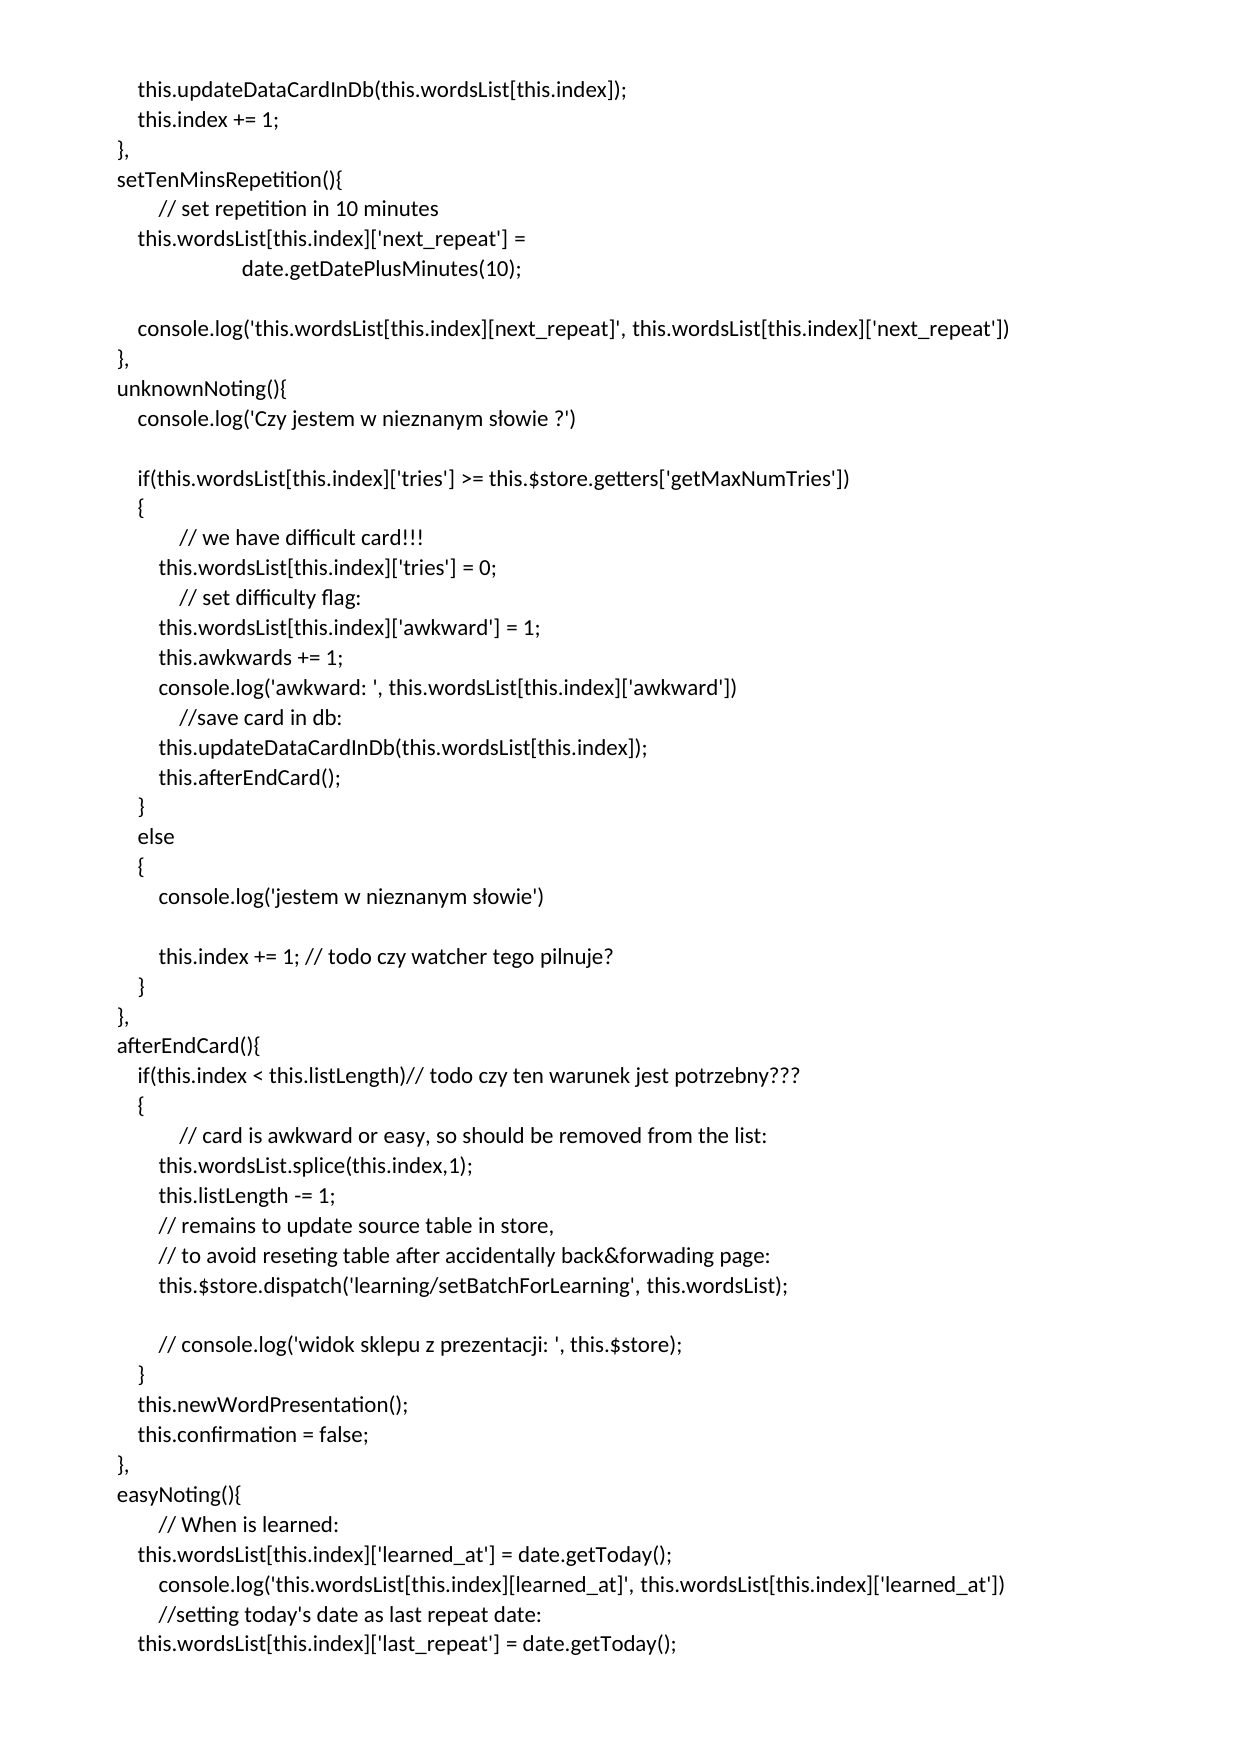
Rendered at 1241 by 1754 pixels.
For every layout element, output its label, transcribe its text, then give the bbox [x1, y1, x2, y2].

text this.newWordPresentation(); [75, 1390, 1165, 1418]
text if(this.wordsList[this.index]['tries'] >= this.$store.getters['getMaxNumTries']) [75, 464, 1165, 492]
text this.wordsList[this.index]['tries'] = 0; [75, 553, 1165, 581]
text this.awkwards += 1; [75, 643, 1165, 671]
text console.log('Czy jestem w nieznanym słowie ?') [75, 404, 1165, 432]
text } [75, 972, 1165, 1000]
text // console.log('widok sklepu z prezentacji: ', this.$store); [75, 1331, 1165, 1359]
text this.wordsList[this.index]['last_repeat'] = date.getToday(); [75, 1629, 1165, 1658]
text }, [75, 1450, 1165, 1478]
text // remains to update source table in store, [75, 1211, 1165, 1239]
text setTenMinsRepetition(){ [75, 165, 1165, 193]
text { [75, 1091, 1165, 1119]
text this.index += 1; // todo czy watcher tego pilnuje? [75, 942, 1165, 970]
text //save card in db: [75, 703, 1165, 731]
text unknownNoting(){ [75, 374, 1165, 402]
text this.updateDataCardInDb(this.wordsList[this.index]); [75, 75, 1165, 103]
text console.log('awkward: ', this.wordsList[this.index]['awkward']) [75, 673, 1165, 701]
text this.listLength -= 1; [75, 1181, 1165, 1209]
text console.log('jestem w nieznanym słowie') [75, 882, 1165, 910]
text if(this.index < this.listLength)// todo czy ten warunek jest potrzebny??? [75, 1062, 1165, 1089]
text this.wordsList.splice(this.index,1); [75, 1151, 1165, 1179]
text this.$store.dispatch('learning/setBatchForLearning', this.wordsList); [75, 1271, 1165, 1299]
text this.updateDataCardInDb(this.wordsList[this.index]); [75, 733, 1165, 761]
text // When is learned: [75, 1510, 1165, 1538]
text }, [75, 344, 1165, 372]
text { [75, 493, 1165, 522]
text // set repetition in 10 minutes [75, 194, 1165, 223]
text this.confirmation = false; [75, 1420, 1165, 1448]
text this.wordsList[this.index]['next_repeat'] = [75, 224, 1165, 252]
text // we have difficult card!!! [75, 523, 1165, 551]
text // set difficulty flag: [75, 583, 1165, 611]
text afterEndCard(){ [75, 1032, 1165, 1060]
text //setting today's date as last repeat date: [75, 1600, 1165, 1628]
text date.getDatePlusMinutes(10); [75, 254, 1165, 282]
text this.wordsList[this.index]['awkward'] = 1; [75, 613, 1165, 641]
text else [75, 822, 1165, 850]
text console.log('this.wordsList[this.index][learned_at]', this.wordsList[this.index]['learned_at']) [75, 1570, 1165, 1598]
text // to avoid reseting table after accidentally back&forwading page: [75, 1241, 1165, 1269]
text easyNoting(){ [75, 1480, 1165, 1508]
text this.wordsList[this.index]['learned_at'] = date.getToday(); [75, 1540, 1165, 1568]
text // card is awkward or easy, so should be removed from the list: [75, 1121, 1165, 1149]
text this.afterEndCard(); [75, 763, 1165, 791]
text { [75, 852, 1165, 880]
text } [75, 1361, 1165, 1388]
text } [75, 792, 1165, 821]
text }, [75, 135, 1165, 163]
text }, [75, 1002, 1165, 1030]
text this.index += 1; [75, 105, 1165, 133]
text console.log('this.wordsList[this.index][next_repeat]', this.wordsList[this.index]['next_repeat']) [75, 314, 1165, 342]
